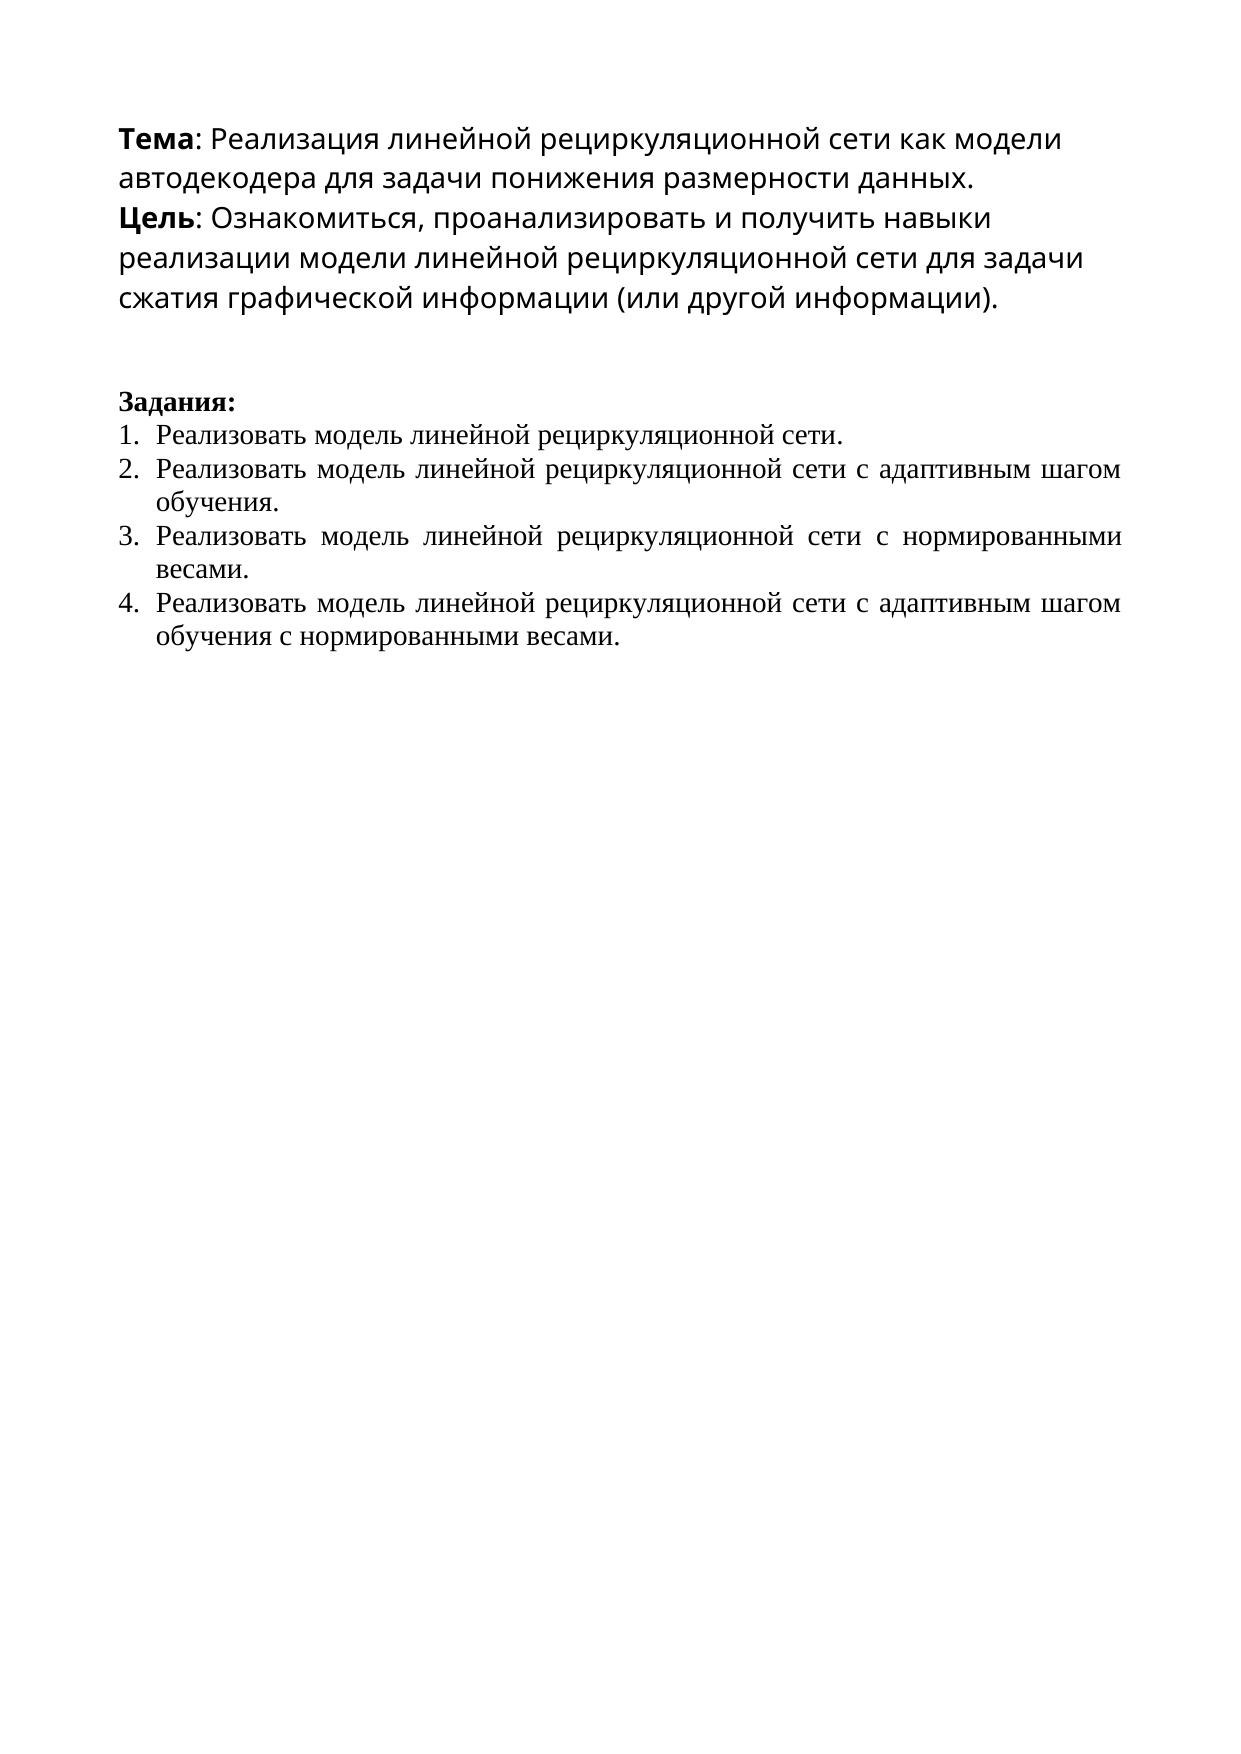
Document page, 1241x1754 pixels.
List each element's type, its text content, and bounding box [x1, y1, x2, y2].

text Цель: Ознакомиться, проанализировать и получить навыки реализации модели линейной рециркуляционной сети для задачи сжатия графической информации (или другой информации). [118, 197, 1122, 317]
list Реализовать модель линейной рециркуляционной сети с адаптивным шагом обучения. [118, 451, 1122, 518]
list Реализовать модель линейной рециркуляционной сети с нормированными весами. [118, 518, 1122, 585]
list Реализовать модель линейной рециркуляционной сети. [118, 417, 1122, 451]
list Реализовать модель линейной рециркуляционной сети с адаптивным шагом обучения с нормированными весами. [118, 585, 1122, 652]
text Задания: [118, 384, 1122, 417]
text Тема: Реализация линейной рециркуляционной сети как модели автодекодера для задачи понижения размерности данных. [118, 118, 1122, 197]
